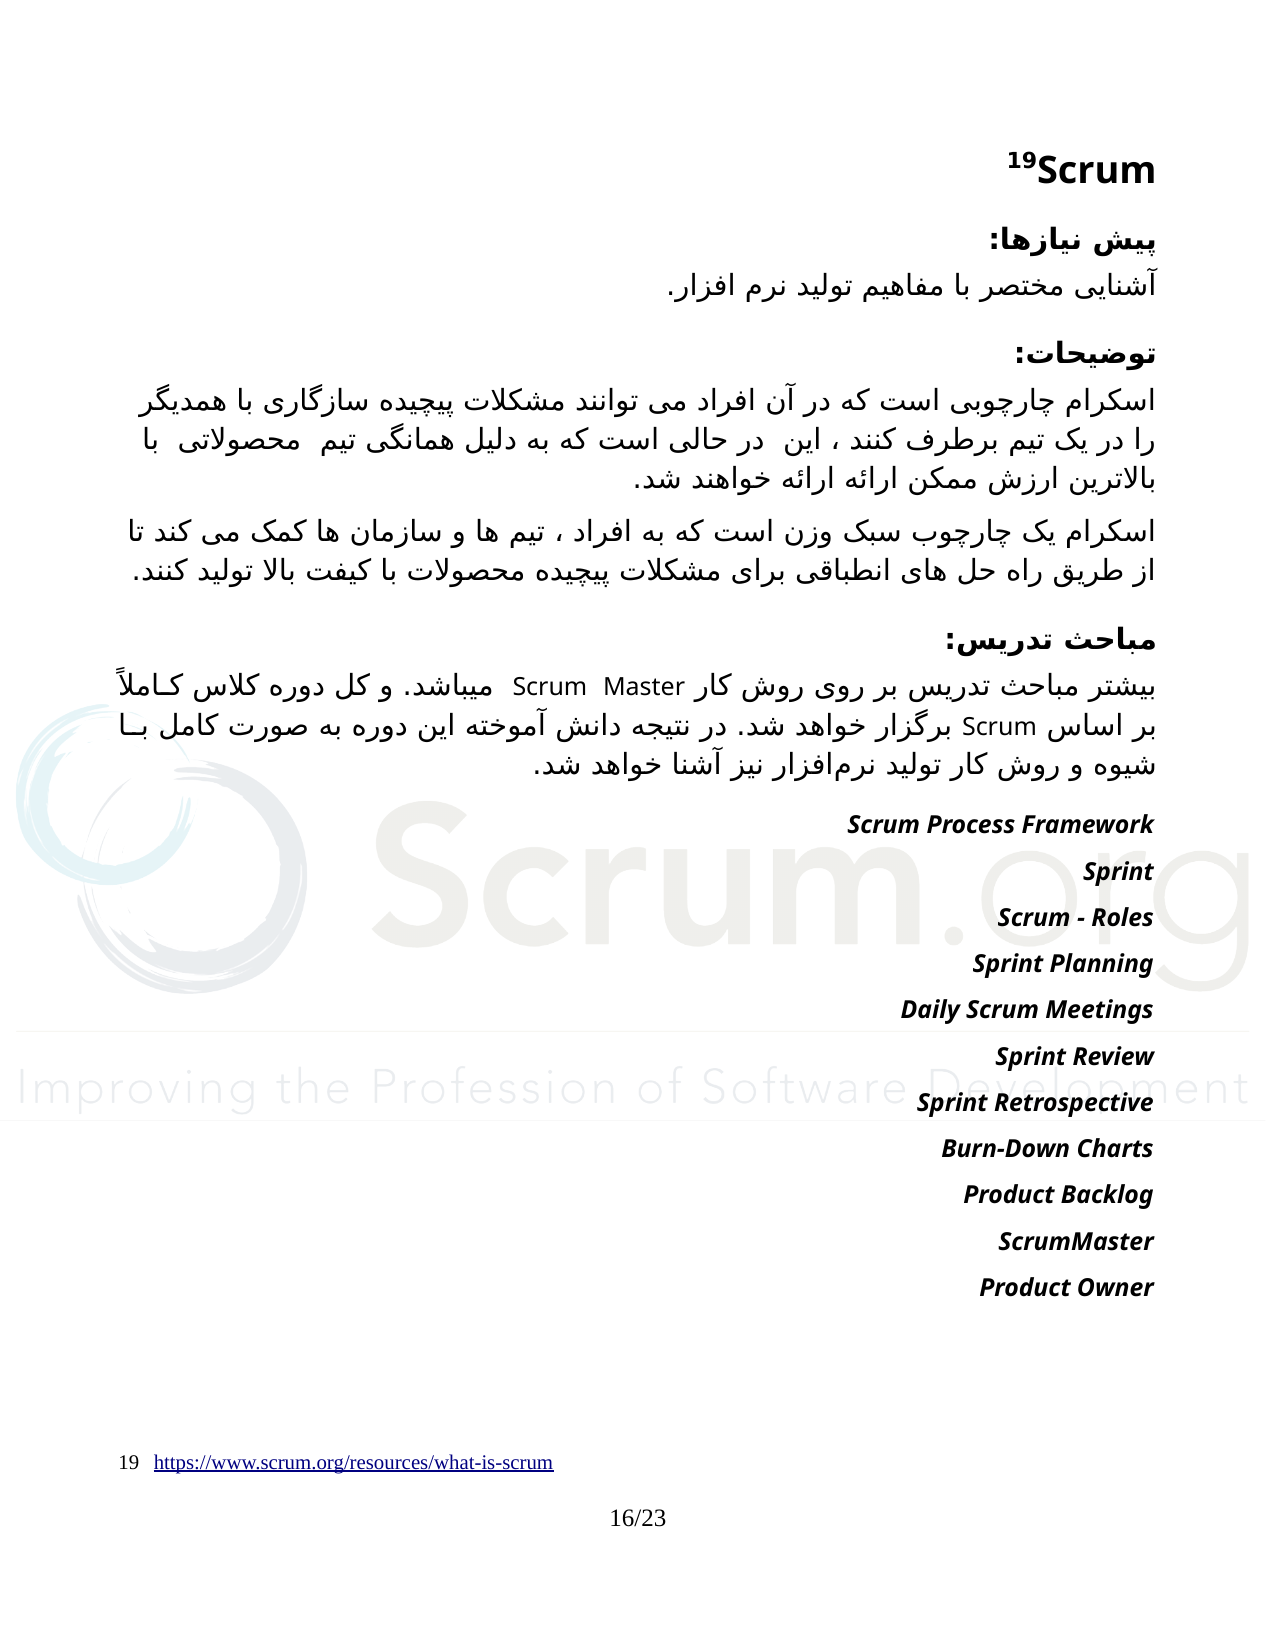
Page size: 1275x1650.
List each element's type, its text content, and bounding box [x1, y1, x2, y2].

subtitle Burn-Down Charts [118, 1131, 1157, 1164]
subtitle پیش نیازها: [118, 222, 1157, 256]
text https://www.scrum.org/resources/what-is-scrum [118, 1449, 1157, 1474]
subtitle Product Owner [118, 1269, 1157, 1303]
text اسکرام چارچوبی است که در آن افراد می توانند مشکلات پیچیده سازگاری با همدیگر را در یک تیم برطرف کنند ، این در حالی است که به دلیل همانگی تیم محصولاتی با بالاترین ارزش ممکن ارائه ارائه خواهند شد. [118, 383, 1157, 495]
subtitle توضیحات: [118, 337, 1157, 371]
subtitle Product Backlog [118, 1177, 1157, 1211]
text اسکرام یک چارچوب سبک وزن است که به افراد ، تیم ها و سازمان ها کمک می کند تا از طریق راه حل های انطباقی برای مشکلات پیچیده محصولات با کیفت بالا تولید کنند. [118, 515, 1157, 588]
text آشنایی مختصر با مفاهیم تولید نرم افزار. [118, 268, 1157, 302]
subtitle Scrum [118, 143, 1157, 195]
subtitle مباحث تدریس: [118, 622, 1157, 656]
text بیشتر مباحث تدریس بر روی روش کار Scrum Master میباشد. و کل دوره کلاس کاملاً بر اساس Scrum برگزار خواهد شد. در نتیجه دانش آموخته این دوره به صورت کامل با شیوه و روش کار تولید نرم‌افزار نیز آشنا خواهد شد. [118, 668, 1157, 691]
subtitle ScrumMaster [118, 1223, 1157, 1257]
